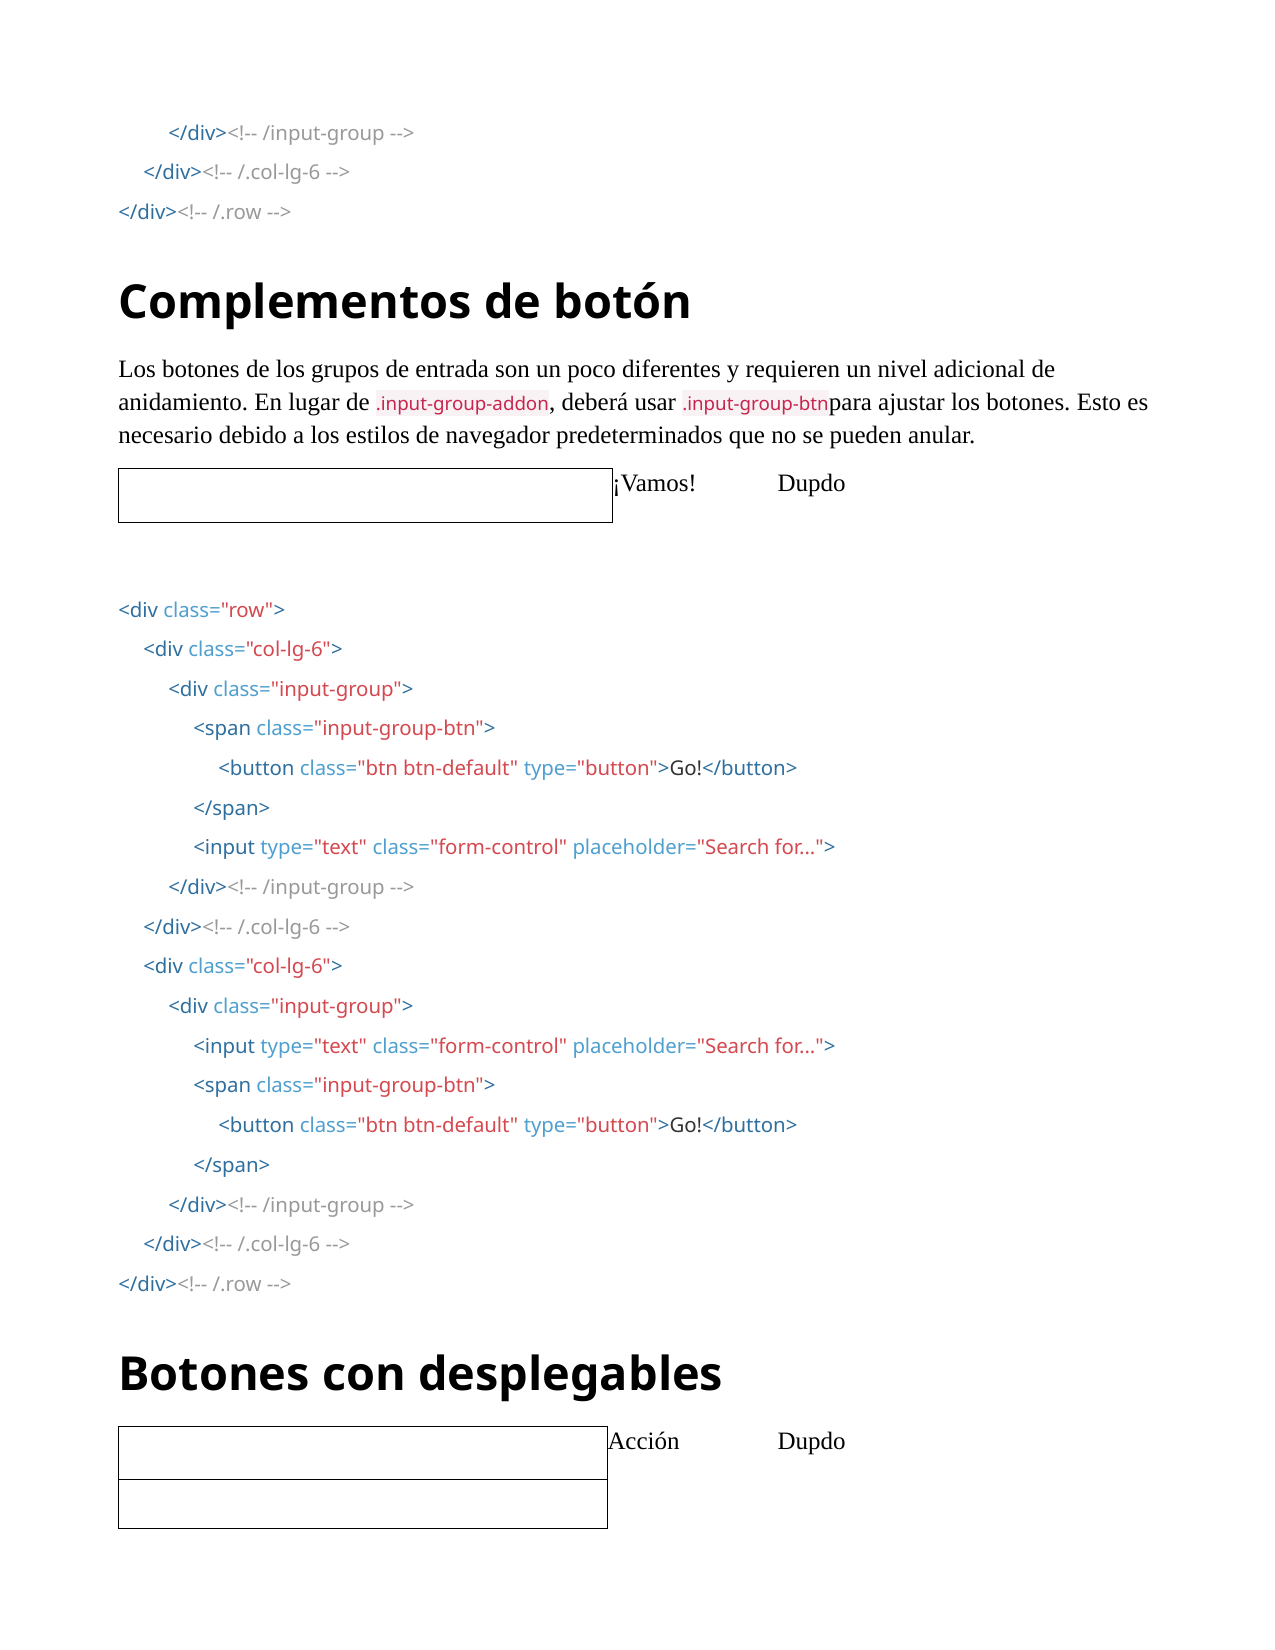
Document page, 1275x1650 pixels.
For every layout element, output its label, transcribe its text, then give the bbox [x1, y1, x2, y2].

text <div class="row"> [118, 595, 1157, 623]
text <input type="text" class="form-control" placeholder="Search for..."> [118, 833, 1157, 861]
text </div><!-- /input-group --> [118, 118, 1157, 146]
text </span> [118, 793, 1157, 821]
text </div><!-- /input-group --> [118, 873, 1157, 901]
subtitle Botones con desplegables [118, 1340, 1157, 1404]
text Acción [608, 1426, 777, 1455]
text <div class="col-lg-6"> [118, 952, 1157, 980]
text <button class="btn btn-default" type="button">Go!</button> [118, 754, 1157, 782]
text <input type="text" class="form-control" placeholder="Search for..."> [118, 1031, 1157, 1059]
text <span class="input-group-btn"> [118, 1071, 1157, 1099]
text </div><!-- /.col-lg-6 --> [118, 158, 1157, 186]
text </div><!-- /.col-lg-6 --> [118, 912, 1157, 940]
text <div class="input-group"> [118, 674, 1157, 702]
text </div><!-- /.col-lg-6 --> [118, 1230, 1157, 1258]
text <span class="input-group-btn"> [118, 714, 1157, 742]
text <div class="col-lg-6"> [118, 634, 1157, 663]
text Dupdo [608, 1426, 1157, 1503]
text </div><!-- /input-group --> [118, 1190, 1157, 1218]
text Dupdo [777, 468, 1157, 497]
subtitle Complementos de botón [118, 268, 1157, 332]
text Los botones de los grupos de entrada son un poco diferentes y requieren un nivel adicional de anidamiento. En lugar de .input-group-addon, deberá usar .input-group-btnpara ajustar los botones. Esto es necesario debido a los estilos de navegador predeterminados que no se pueden anular. [118, 354, 1157, 449]
text ¡Vamos! [613, 468, 777, 497]
text <button class="btn btn-default" type="button">Go!</button> [118, 1111, 1157, 1139]
text </span> [118, 1151, 1157, 1178]
text <div class="input-group"> [118, 992, 1157, 1020]
text </div><!-- /.row --> [118, 197, 1157, 225]
text </div><!-- /.row --> [118, 1269, 1157, 1297]
